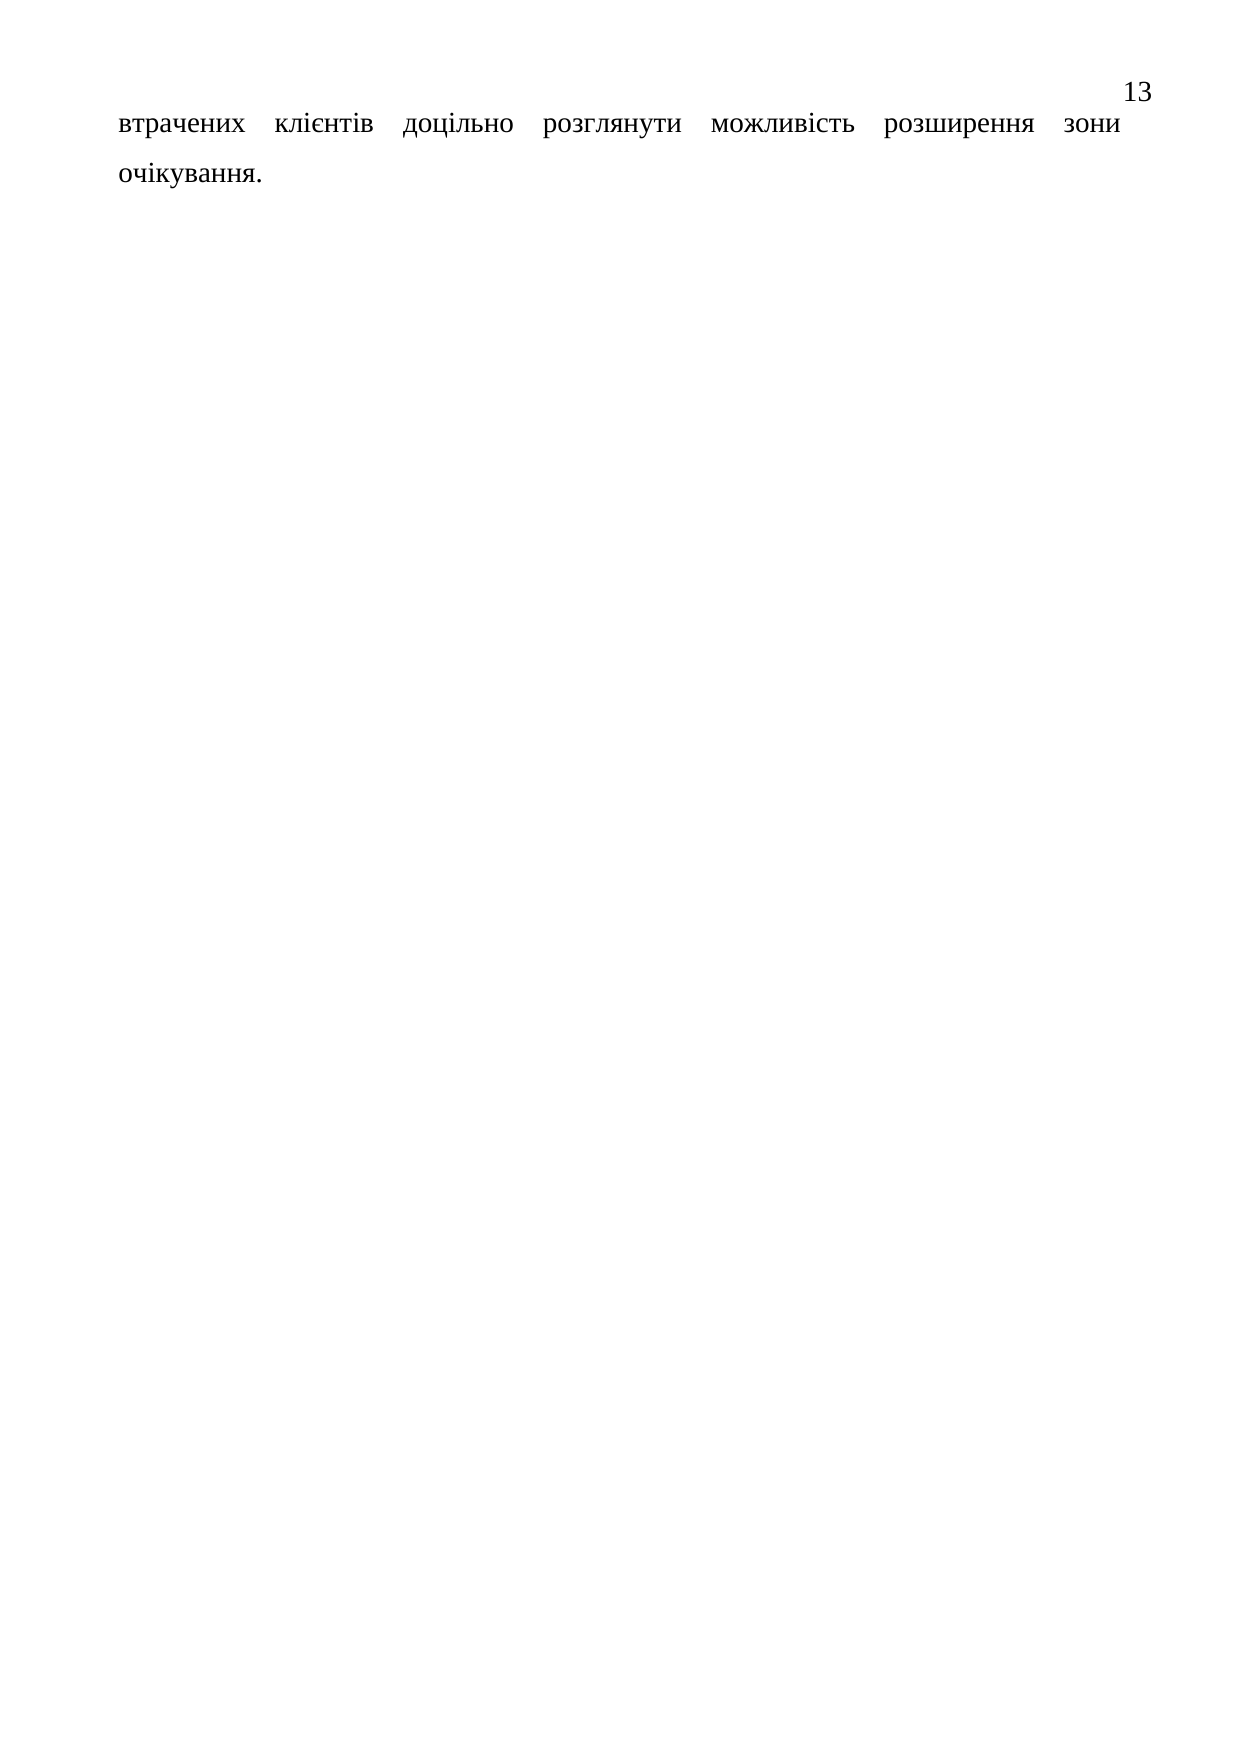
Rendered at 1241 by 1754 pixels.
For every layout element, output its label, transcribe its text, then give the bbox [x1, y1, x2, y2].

text втрачених клієнтів доцільно розглянути можливість розширення зони очікування. [118, 105, 1122, 189]
